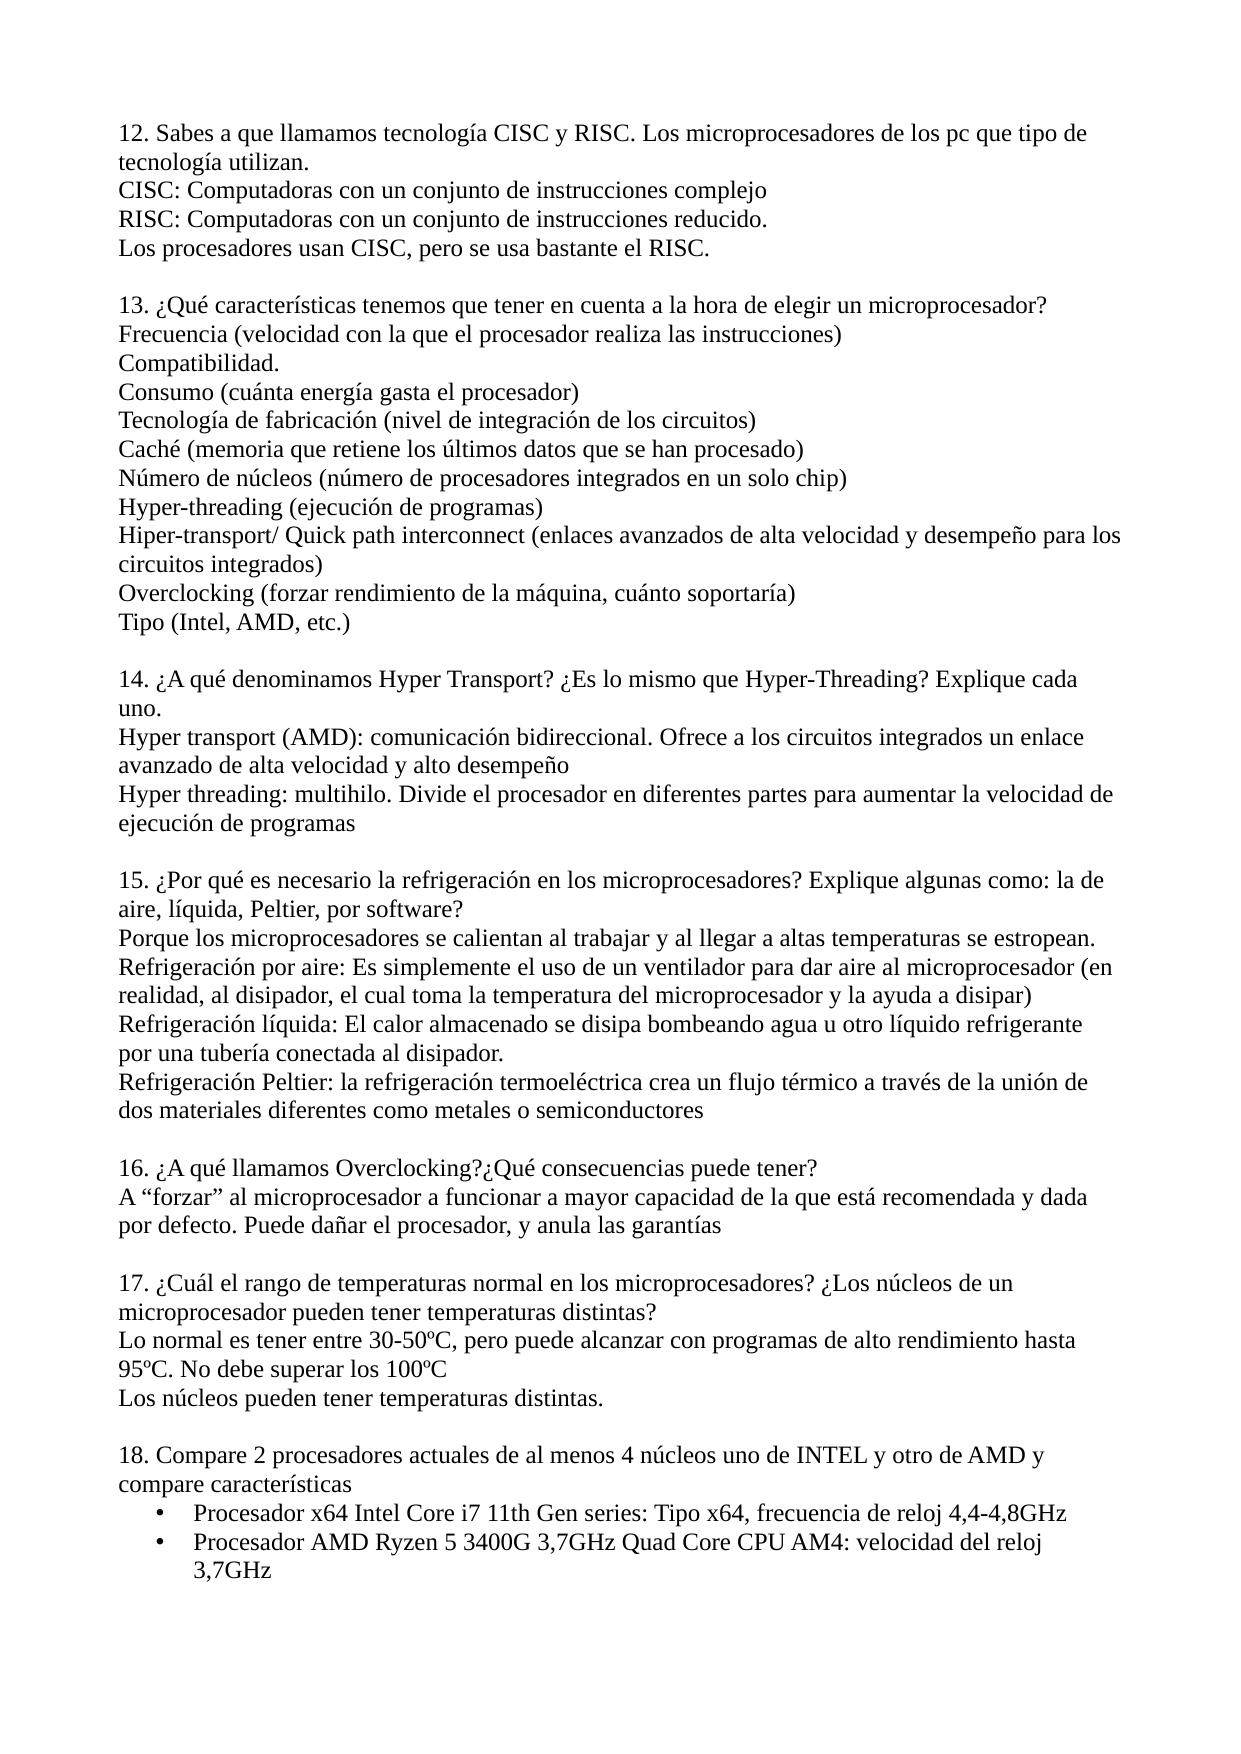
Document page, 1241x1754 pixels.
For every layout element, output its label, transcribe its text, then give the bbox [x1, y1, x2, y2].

text Hyper transport (AMD): comunicación bidireccional. Ofrece a los circuitos integrados un enlace avanzado de alta velocidad y alto desempeño [118, 722, 1122, 779]
text Caché (memoria que retiene los últimos datos que se han procesado) [118, 434, 1122, 463]
text Tecnología de fabricación (nivel de integración de los circuitos) [118, 406, 1122, 434]
text Compatibilidad. [118, 348, 1122, 377]
text Consumo (cuánta energía gasta el procesador) [118, 377, 1122, 406]
text Número de núcleos (número de procesadores integrados en un solo chip) [118, 463, 1122, 492]
text 17. ¿Cuál el rango de temperaturas normal en los microprocesadores? ¿Los núcleos de un microprocesador pueden tener temperaturas distintas? [118, 1268, 1122, 1326]
text Los procesadores usan CISC, pero se usa bastante el RISC. [118, 233, 1122, 262]
text Hyper-threading (ejecución de programas) [118, 492, 1122, 521]
text Refrigeración Peltier: la refrigeración termoeléctrica crea un flujo térmico a través de la unión de dos materiales diferentes como metales o semiconductores [118, 1067, 1122, 1124]
text Lo normal es tener entre 30-50ºC, pero puede alcanzar con programas de alto rendimiento hasta 95ºC. No debe superar los 100ºC [118, 1326, 1122, 1383]
text Refrigeración líquida: El calor almacenado se disipa bombeando agua u otro líquido refrigerante por una tubería conectada al disipador. [118, 1009, 1122, 1067]
text Porque los microprocesadores se calientan al trabajar y al llegar a altas temperaturas se estropean. [118, 923, 1122, 952]
text Overclocking (forzar rendimiento de la máquina, cuánto soportaría) [118, 578, 1122, 607]
text RISC: Computadoras con un conjunto de instrucciones reducido. [118, 204, 1122, 233]
text 12. Sabes a que llamamos tecnología CISC y RISC. Los microprocesadores de los pc que tipo de tecnología utilizan. [118, 118, 1122, 176]
text Refrigeración por aire: Es simplemente el uso de un ventilador para dar aire al microprocesador (en realidad, al disipador, el cual toma la temperatura del microprocesador y la ayuda a disipar) [118, 952, 1122, 1009]
text Hyper threading: multihilo. Divide el procesador en diferentes partes para aumentar la velocidad de ejecución de programas [118, 779, 1122, 837]
text 18. Compare 2 procesadores actuales de al menos 4 núcleos uno de INTEL y otro de AMD y compare características [118, 1441, 1122, 1498]
text 15. ¿Por qué es necesario la refrigeración en los microprocesadores? Explique algunas como: la de aire, líquida, Peltier, por software? [118, 866, 1122, 923]
list Procesador x64 Intel Core i7 11th Gen series: Tipo x64, frecuencia de reloj 4,4-4,8GHz [156, 1498, 1122, 1527]
text 14. ¿A qué denominamos Hyper Transport? ¿Es lo mismo que Hyper-Threading? Explique cada uno. [118, 664, 1122, 722]
text CISC: Computadoras con un conjunto de instrucciones complejo [118, 176, 1122, 204]
text 13. ¿Qué características tenemos que tener en cuenta a la hora de elegir un microprocesador? [118, 291, 1122, 319]
text Frecuencia (velocidad con la que el procesador realiza las instrucciones) [118, 319, 1122, 348]
list Procesador AMD Ryzen 5 3400G 3,7GHz Quad Core CPU AM4: velocidad del reloj 3,7GHz [156, 1527, 1122, 1584]
text 16. ¿A qué llamamos Overclocking?¿Qué consecuencias puede tener? [118, 1153, 1122, 1182]
text Hiper-transport/ Quick path interconnect (enlaces avanzados de alta velocidad y desempeño para los circuitos integrados) [118, 521, 1122, 578]
text Los núcleos pueden tener temperaturas distintas. [118, 1383, 1122, 1412]
text Tipo (Intel, AMD, etc.) [118, 607, 1122, 636]
text A “forzar” al microprocesador a funcionar a mayor capacidad de la que está recomendada y dada por defecto. Puede dañar el procesador, y anula las garantías [118, 1182, 1122, 1239]
